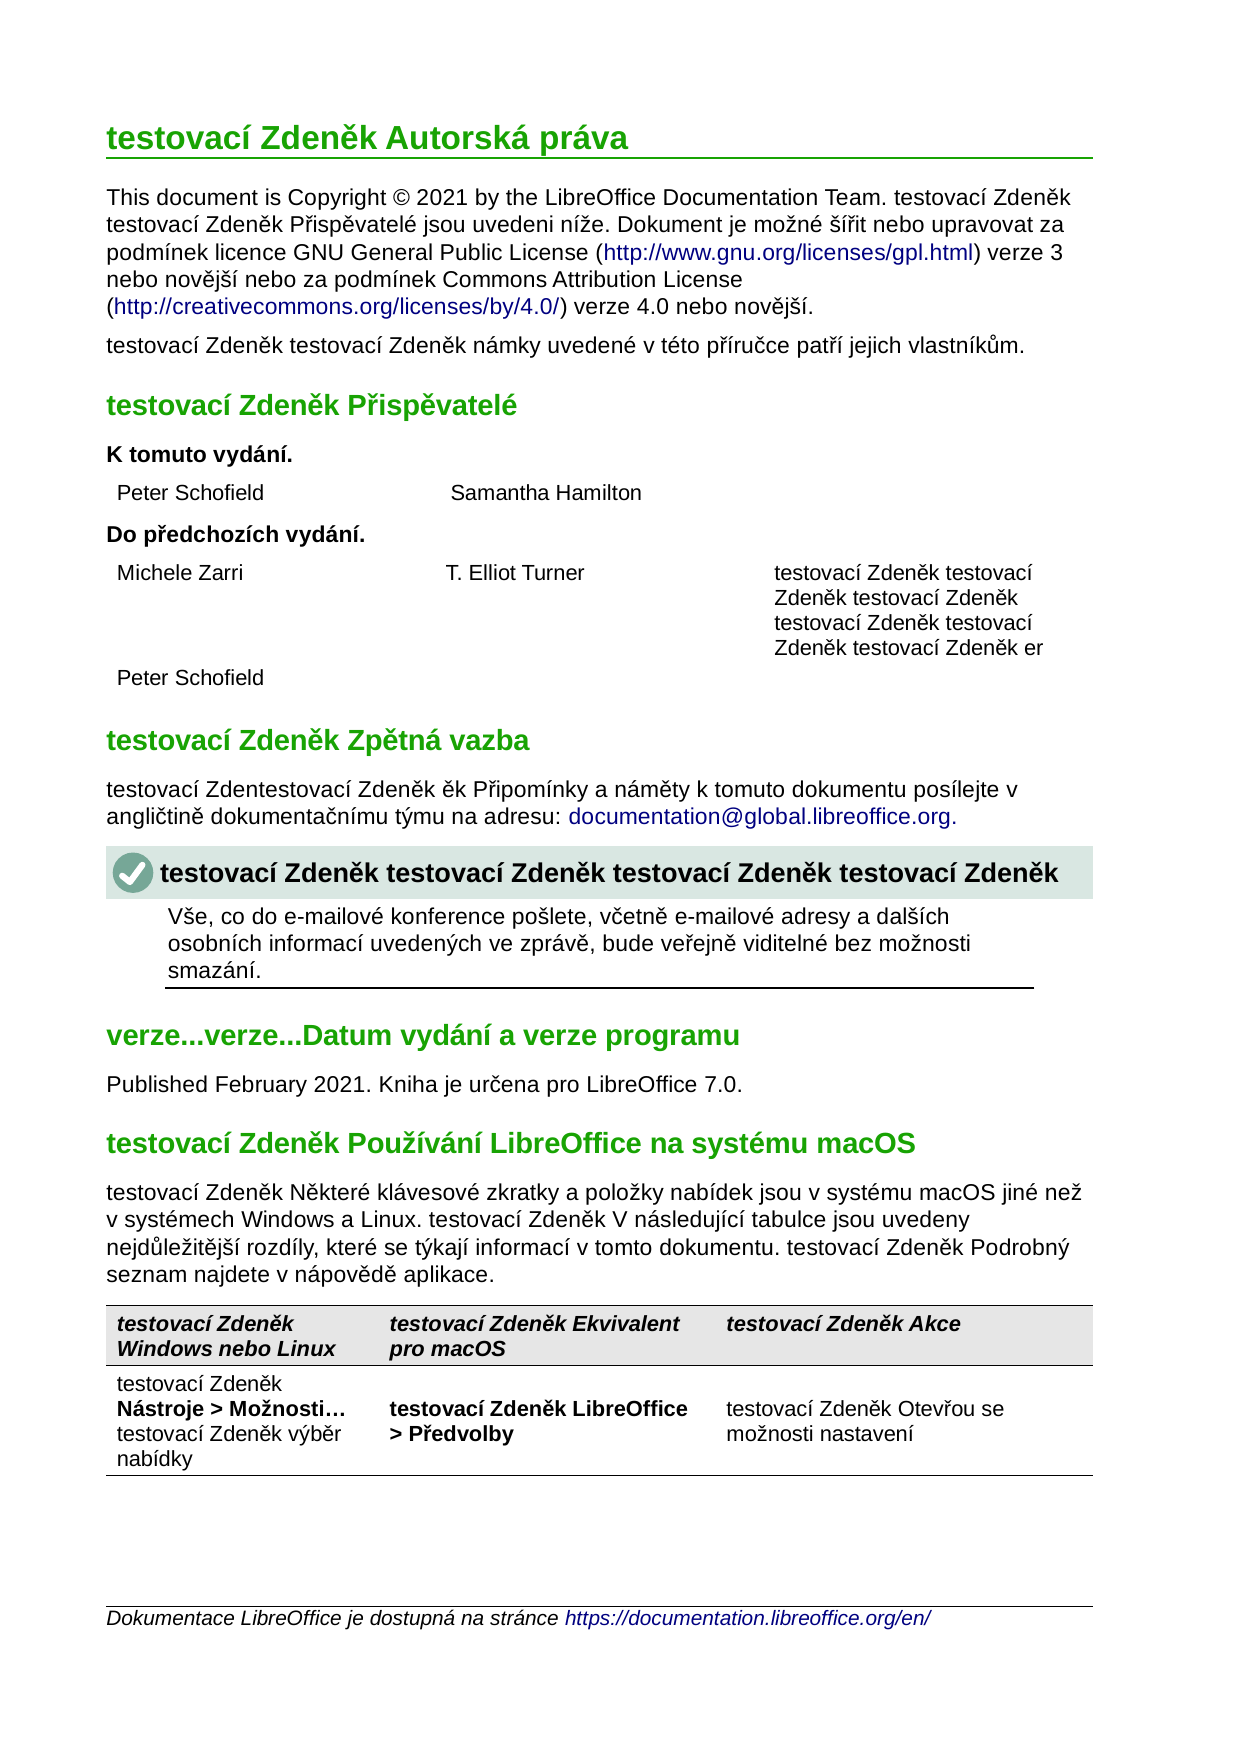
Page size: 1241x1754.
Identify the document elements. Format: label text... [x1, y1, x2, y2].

table_cell testovací Zdeněk Otevřou se možnosti nastavení [716, 1366, 1093, 1475]
table_header T. Elliot Turner [435, 560, 764, 664]
table_cell testovací Zdeněk LibreOffice > Předvolby [379, 1366, 716, 1475]
table_header testovací Zdeněk Ekvivalent pro macOS [379, 1306, 716, 1365]
subtitle verze...verze...Datum vydání a verze programu [106, 1018, 1093, 1051]
table_cell [764, 665, 1093, 694]
text testovací Zdeněk testovací Zdeněk námky uvedené v této příručce patří jejich vlastníkům. [106, 332, 1093, 359]
table_cell Peter Schofield [106, 665, 435, 694]
subtitle testovací Zdeněk Zpětná vazba [106, 723, 1093, 756]
table_header Michele Zarri [106, 560, 435, 664]
table_header testovací Zdeněk testovací Zdeněk testovací Zdeněk testovací Zdeněk testovací Zdeněk testovací Zdeněk er [764, 560, 1093, 664]
table_header Peter Schofield [106, 480, 440, 509]
text Published February 2021. Kniha je určena pro LibreOffice 7.0. [106, 1070, 1093, 1097]
subtitle testovací Zdeněk Autorská práva [106, 118, 1093, 157]
text This document is Copyright © 2021 by the LibreOffice Documentation Team. testovací Zdeněk testovací Zdeněk Přispěvatelé jsou uvedeni níže. Dokument je možné šířit nebo upravovat za podmínek licence GNU General Public License (http://www.gnu.org/licenses/gpl.html) verze 3 nebo novější nebo za podmínek Commons Attribution License (http://creativecommons.org/licenses/by/4.0/) verze 4.0 nebo novější. [106, 184, 1093, 319]
table_header [766, 480, 1093, 509]
text Vše, co do e-mailové konference pošlete, včetně e-mailové adresy a dalších osobních informací uvedených ve zprávě, bude veřejně viditelné bez možnosti smazání. [164, 899, 1034, 989]
table_cell testovací Zdeněk Nástroje > Možnosti… testovací Zdeněk výběr nabídky [106, 1366, 379, 1475]
table_header testovací Zdeněk Akce [716, 1306, 1093, 1365]
subtitle testovací Zdeněk Používání LibreOffice na systému macOS [106, 1126, 1093, 1160]
table_header testovací Zdeněk Windows nebo Linux [106, 1306, 379, 1365]
table_cell [435, 665, 764, 694]
text K tomuto vydání. [106, 440, 1093, 467]
text testovací Zdentestovací Zdeněk ěk Připomínky a náměty k tomuto dokumentu posílejte v angličtině dokumentačnímu týmu na adresu: documentation@global.libreoffice.org. [106, 775, 1093, 829]
table_header Samantha Hamilton [440, 480, 766, 509]
subtitle testovací Zdeněk testovací Zdeněk testovací Zdeněk testovací Zdeněk [106, 846, 1093, 899]
text Do předchozích vydání. [106, 521, 1093, 548]
text testovací Zdeněk Některé klávesové zkratky a položky nabídek jsou v systému macOS jiné než v systémech Windows a Linux. testovací Zdeněk V následující tabulce jsou uvedeny nejdůležitější rozdíly, které se týkají informací v tomto dokumentu. testovací Zdeněk Podrobný seznam najdete v nápovědě aplikace. [106, 1179, 1093, 1287]
subtitle testovací Zdeněk Přispěvatelé [106, 388, 1093, 421]
